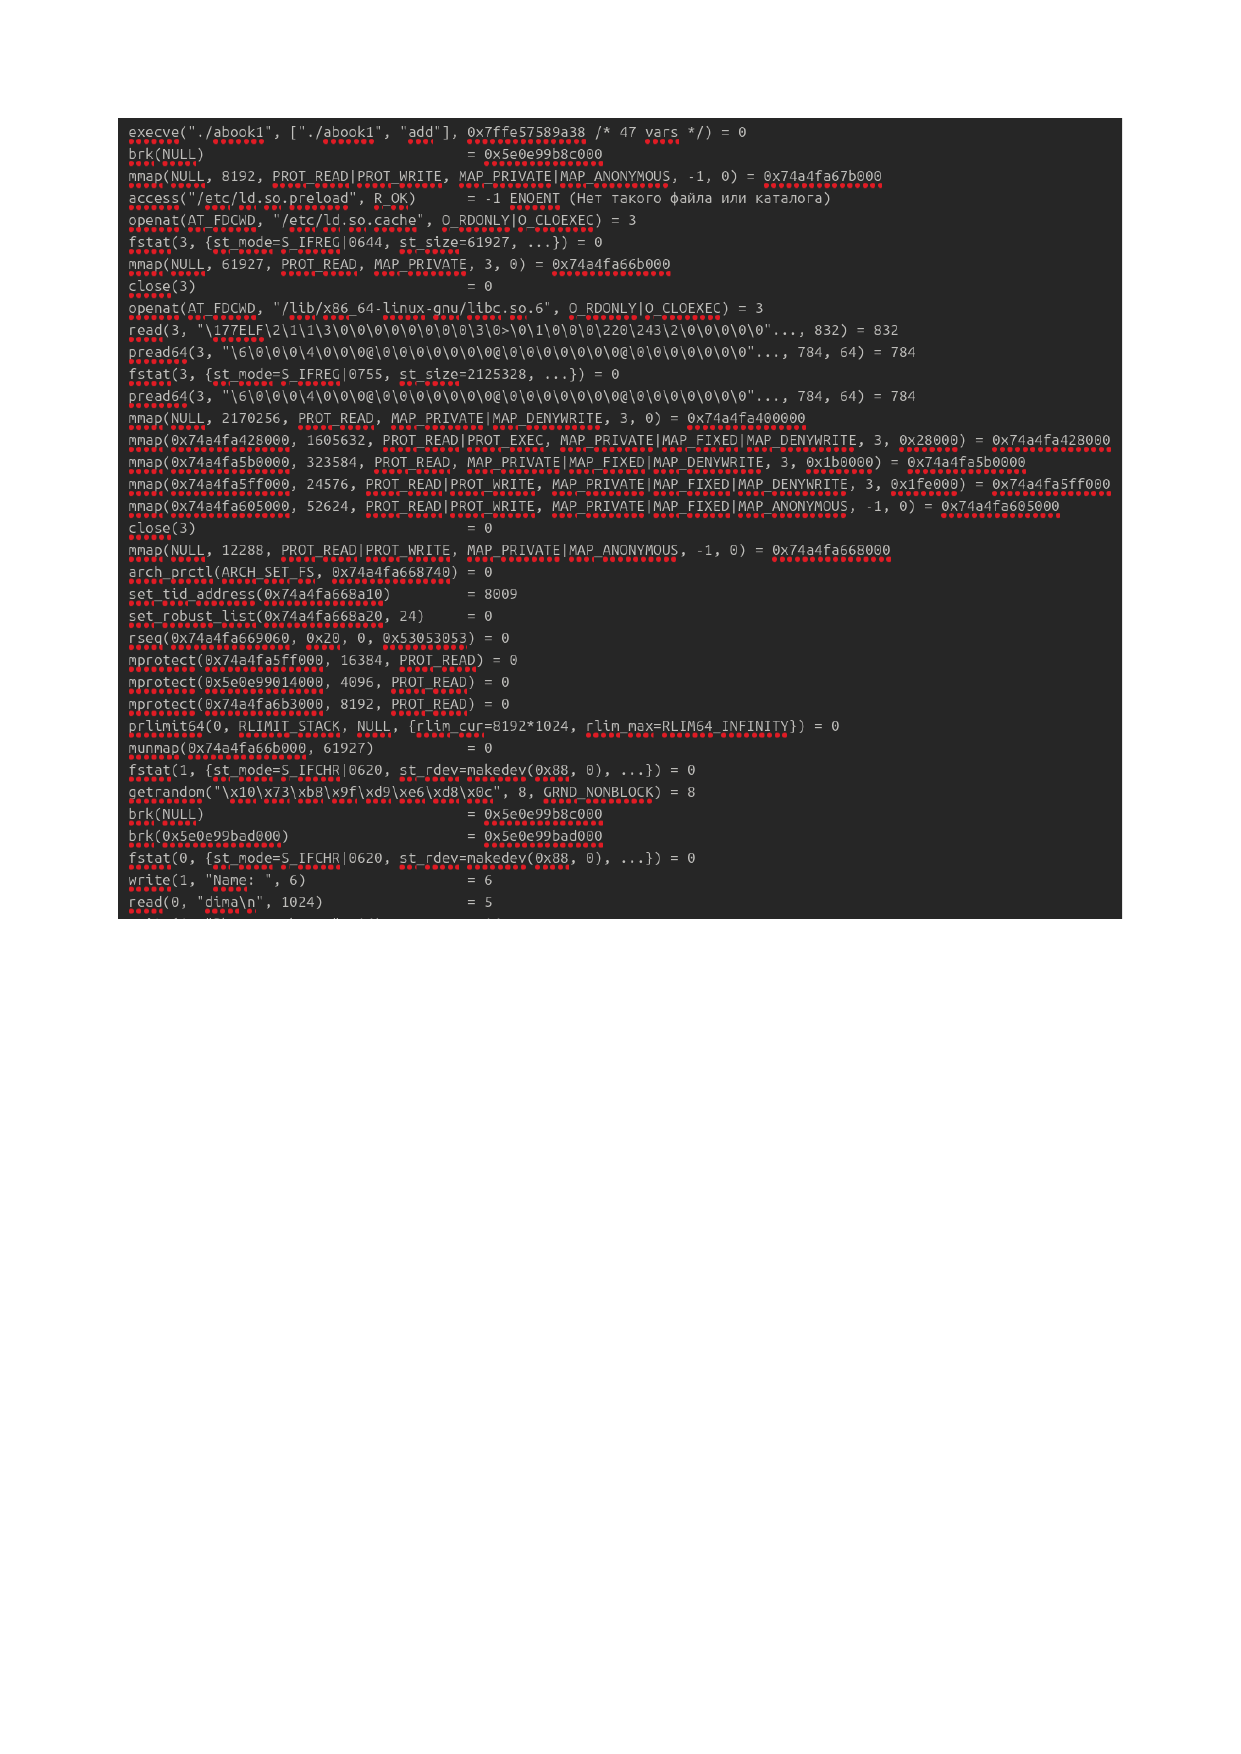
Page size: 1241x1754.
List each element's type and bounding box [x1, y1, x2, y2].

picture [118, 118, 1123, 919]
